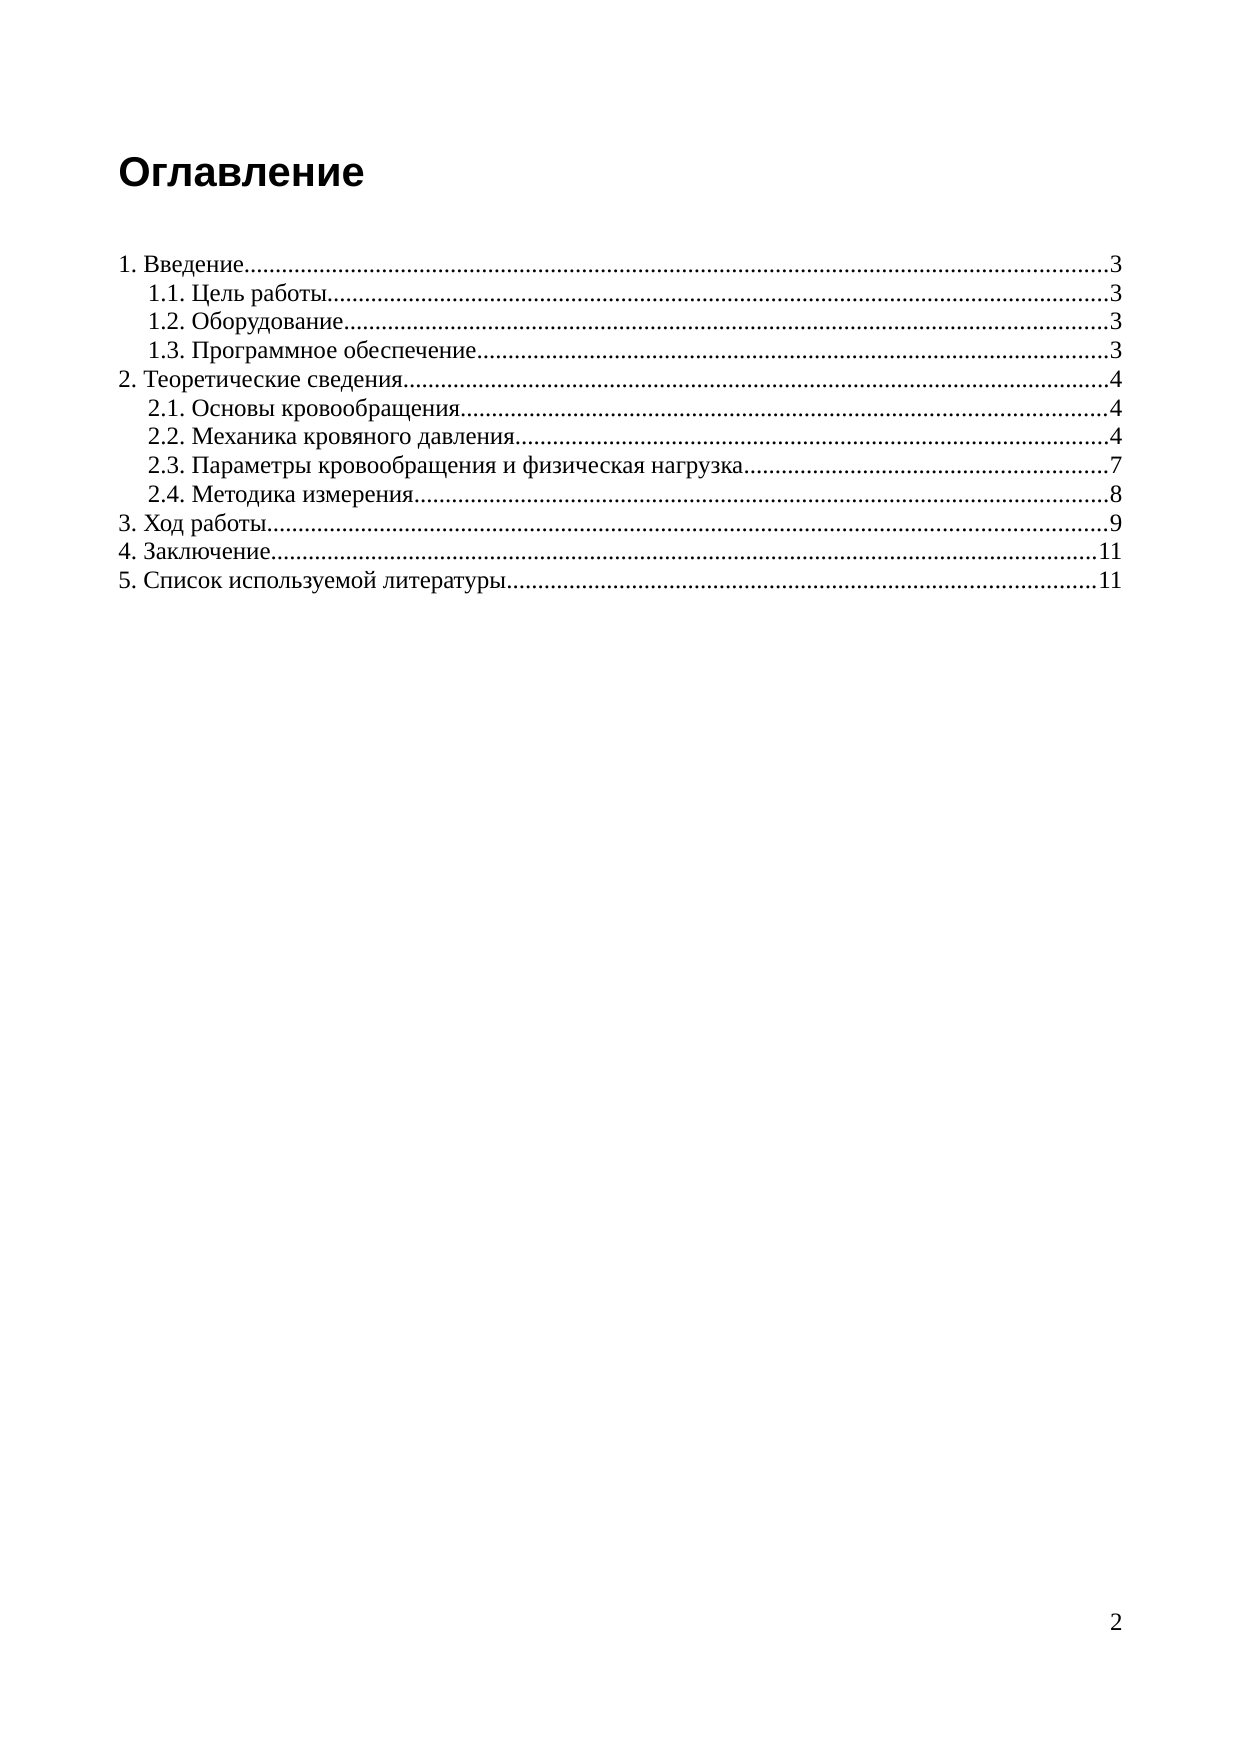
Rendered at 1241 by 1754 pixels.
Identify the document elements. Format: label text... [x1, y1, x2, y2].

text 1.2. Оборудование 3 [148, 306, 1122, 335]
text 4. Заключение 11 [118, 536, 1122, 565]
text 2.4. Методика измерения 8 [148, 479, 1122, 508]
text 3. Ход работы 9 [118, 508, 1122, 536]
text 1. Введение 3 [118, 249, 1122, 278]
text 2.1. Основы кровообращения 4 [148, 393, 1122, 421]
text 2.2. Механика кровяного давления 4 [148, 421, 1122, 450]
text 2.3. Параметры кровообращения и физическая нагрузка 7 [148, 450, 1122, 479]
text 1.3. Программное обеспечение 3 [148, 335, 1122, 364]
text 5. Список используемой литературы 11 [118, 565, 1122, 594]
text 1.1. Цель работы 3 [148, 278, 1122, 306]
text 2. Теоретические сведения 4 [118, 364, 1122, 393]
subtitle Оглавление [118, 148, 1122, 196]
